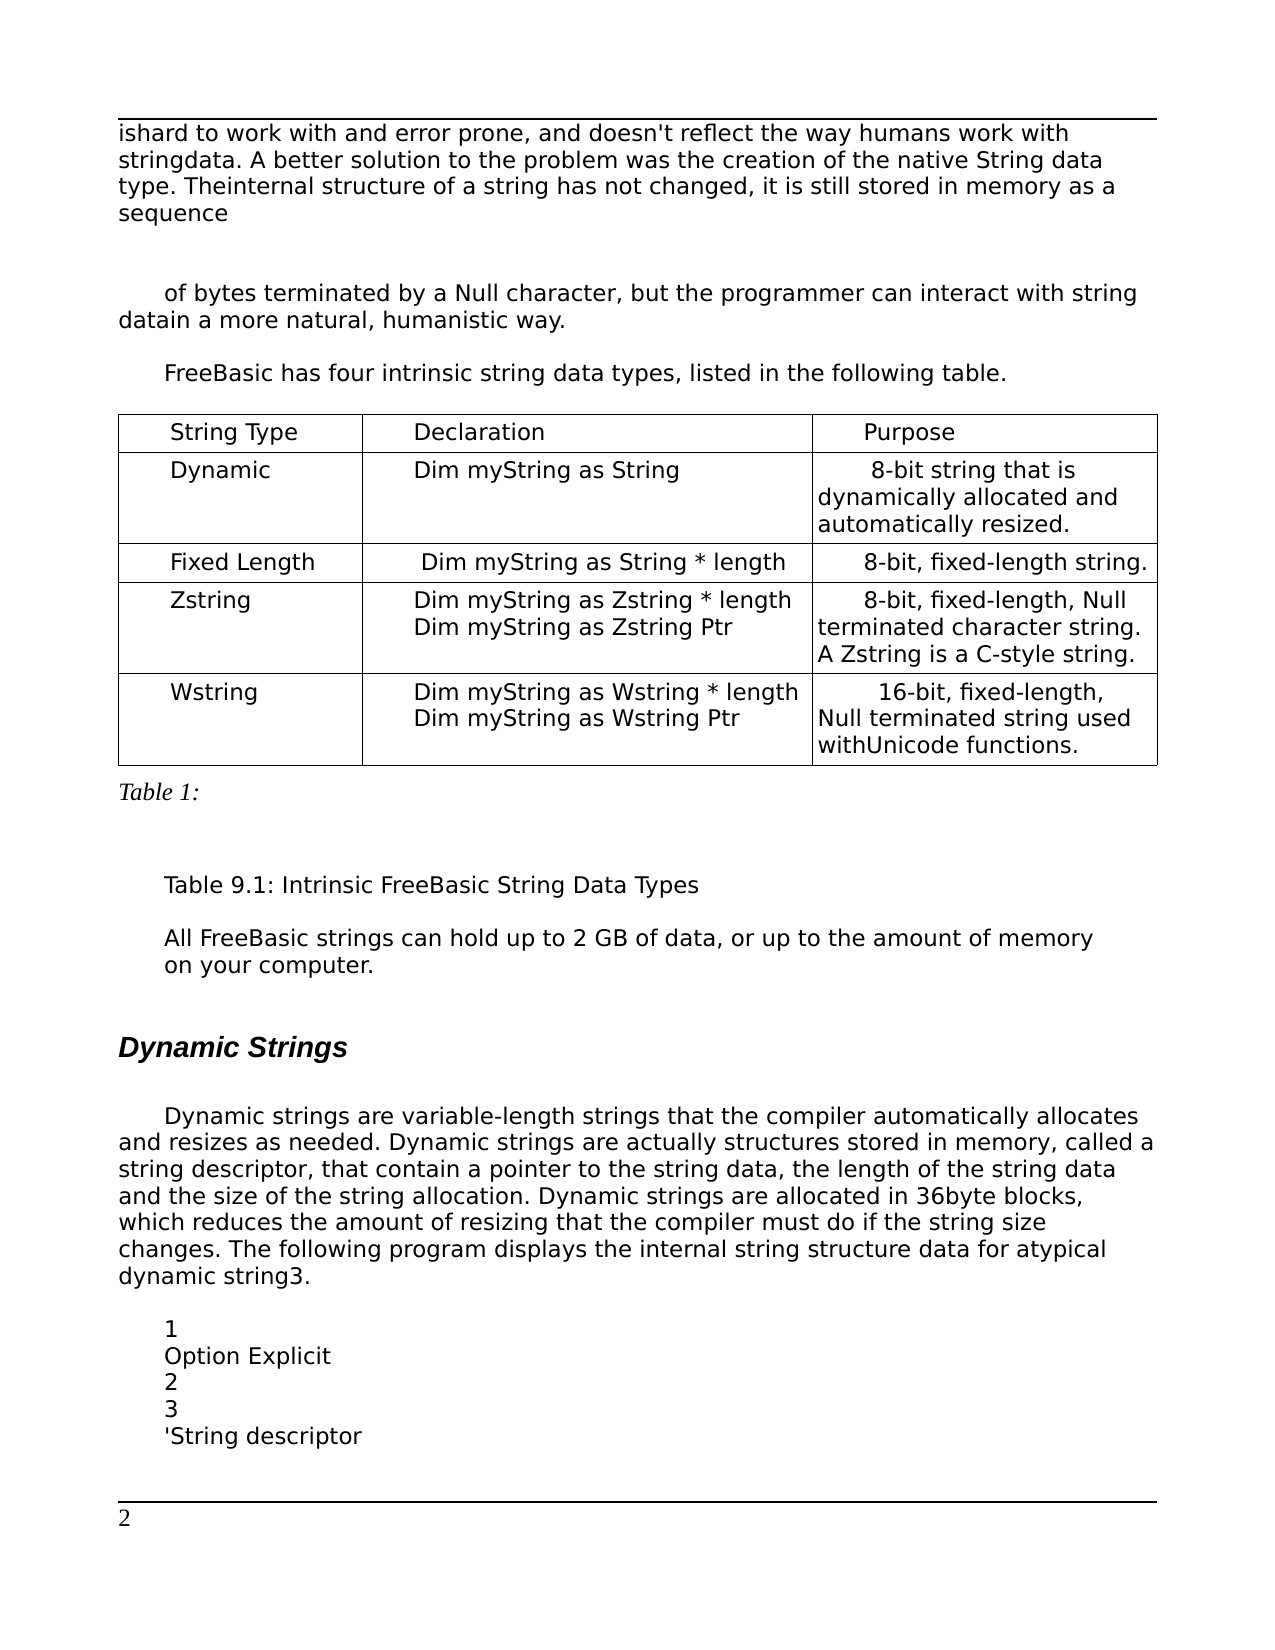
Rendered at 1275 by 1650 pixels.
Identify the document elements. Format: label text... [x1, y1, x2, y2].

table_cell Dim myString as Zstring * length Dim myString as Zstring Ptr [363, 583, 812, 673]
table_cell Dynamic [119, 453, 362, 543]
table_cell Dim myString as Wstring * length Dim myString as Wstring Ptr [363, 674, 812, 765]
text Dynamic strings are variable-length strings that the compiler automatically allocates and resizes as needed. Dynamic strings are actually structures stored in memory, called a string descriptor, that contain a pointer to the string data, the length of the string data and the size of the string allocation. Dynamic strings are allocated in 36byte blocks, which reduces the amount of resizing that the compiler must do if the string size changes. The following program displays the internal string structure data for atypical dynamic string3. [118, 1103, 1157, 1289]
text of bytes terminated by a Null character, but the programmer can interact with string datain a more natural, humanistic way. [118, 280, 1157, 333]
table_cell Fixed Length [119, 544, 362, 582]
text 1 [118, 1316, 1157, 1343]
table_cell Dim myString as String [363, 453, 812, 543]
table_cell 8-bit, fixed-length, Null terminated character string. A Zstring is a C-style string. [813, 583, 1157, 673]
text on your computer. [118, 952, 1157, 978]
table_header Declaration [363, 415, 812, 452]
text 'String descriptor [118, 1423, 1157, 1449]
text Table 1: [118, 777, 1157, 806]
text 2 [118, 1369, 1157, 1396]
text Option Explicit [118, 1343, 1157, 1369]
table_cell 16-bit, fixed-length, Null terminated string used withUnicode functions. [813, 674, 1157, 765]
text FreeBasic has four intrinsic string data types, listed in the following table. [118, 360, 1157, 387]
text 3 [118, 1396, 1157, 1423]
table_cell Zstring [119, 583, 362, 673]
table_cell Wstring [119, 674, 362, 765]
text ishard to work with and error prone, and doesn't reflect the way humans work with stringdata. A better solution to the problem was the creation of the native String data type. Theinternal structure of a string has not changed, it is still stored in memory as a sequence [118, 120, 1157, 227]
table_cell Dim myString as String * length [363, 544, 812, 582]
subtitle Dynamic Strings [118, 1030, 1157, 1064]
table_header String Type [119, 415, 362, 452]
text All FreeBasic strings can hold up to 2 GB of data, or up to the amount of memory [118, 925, 1157, 952]
table_cell 8-bit, fixed-length string. [813, 544, 1157, 582]
table_header Purpose [813, 415, 1157, 452]
text Table 9.1: Intrinsic FreeBasic String Data Types [118, 872, 1157, 898]
table_cell 8-bit string that is dynamically allocated and automatically resized. [813, 453, 1157, 543]
